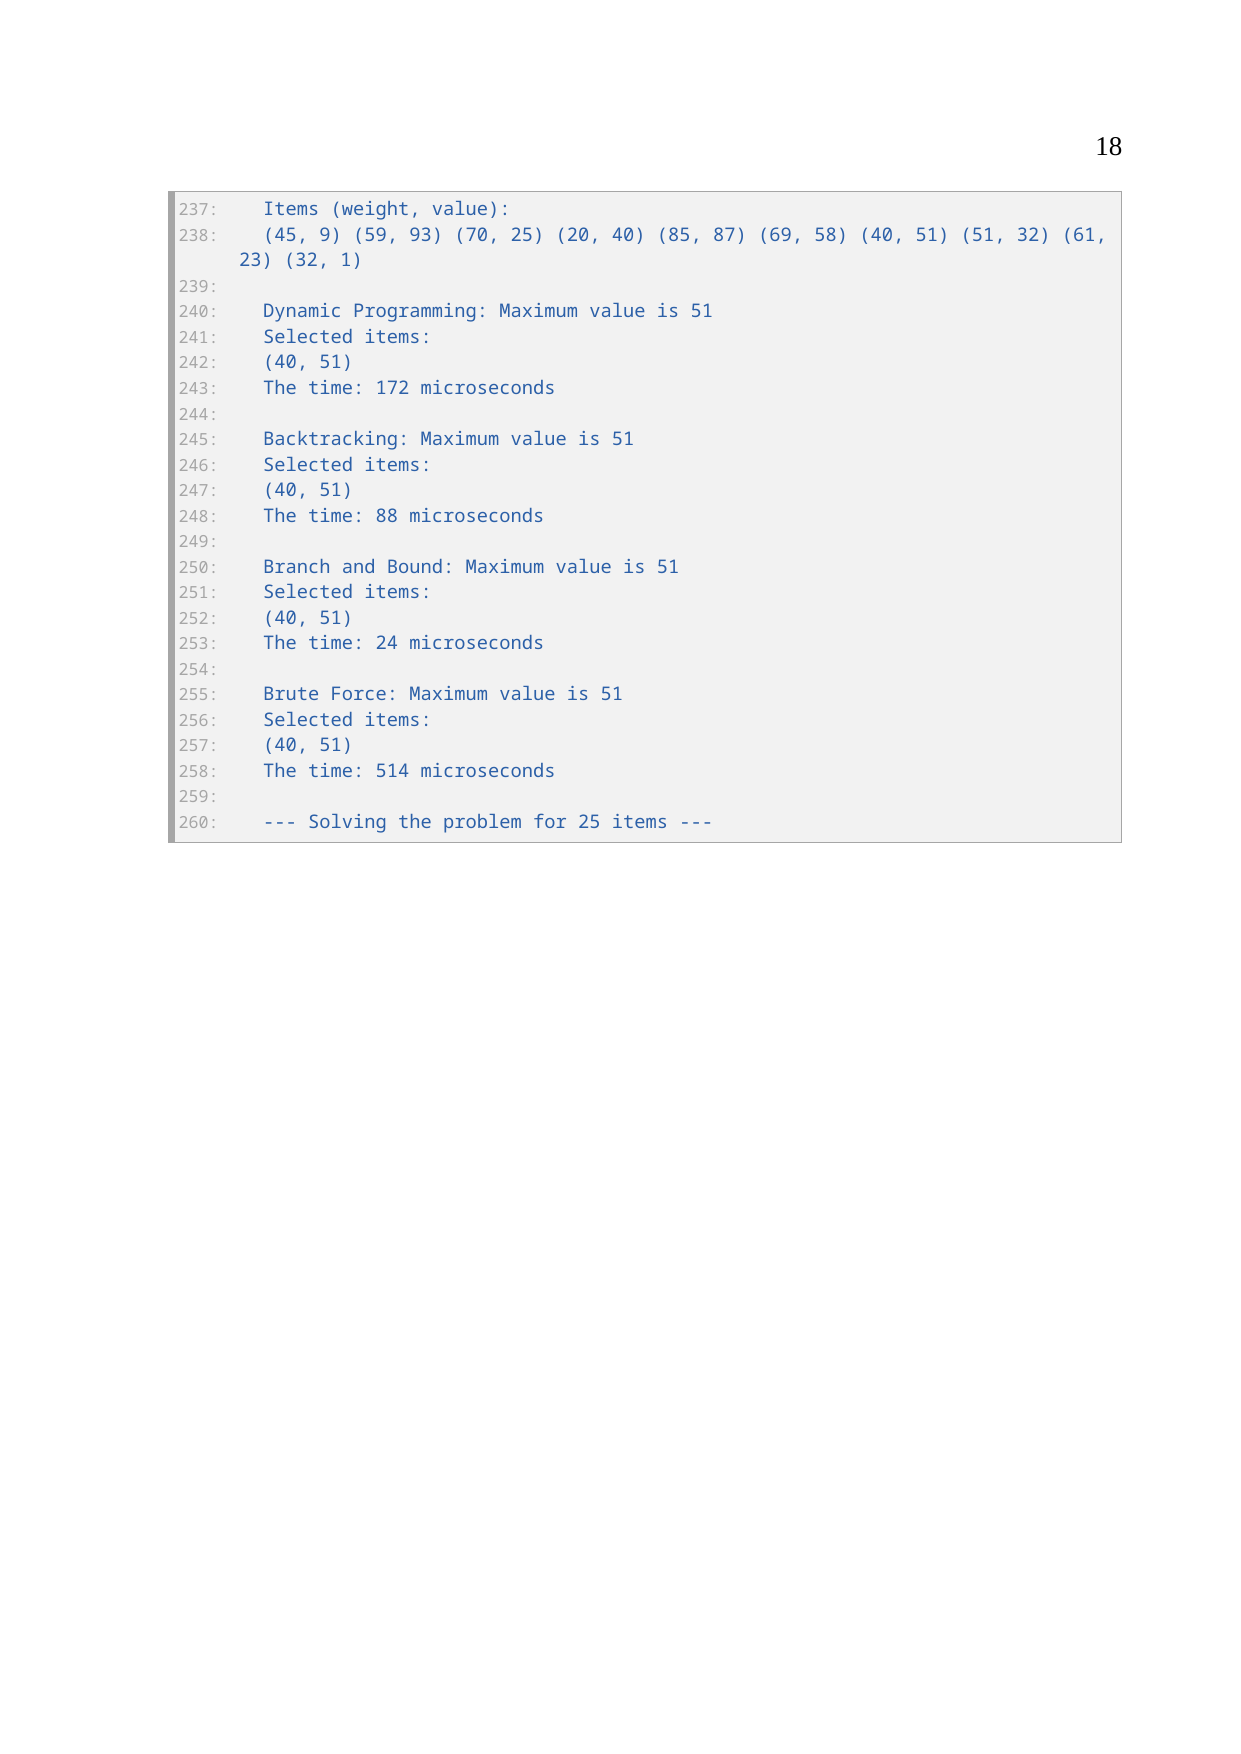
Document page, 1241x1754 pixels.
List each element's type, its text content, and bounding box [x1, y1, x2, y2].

list Backtracking: Maximum value is 51 [175, 420, 1121, 446]
list Selected items: [175, 573, 1121, 599]
list Dynamic Programming: Maximum value is 51 [175, 293, 1121, 318]
list The time: 88 microseconds [175, 497, 1121, 522]
list The time: 172 microseconds [175, 369, 1121, 395]
list (40, 51) [175, 344, 1121, 369]
list Selected items: [175, 701, 1121, 726]
list Items (weight, value): [175, 192, 1121, 216]
list (40, 51) [175, 726, 1121, 752]
list Branch and Bound: Maximum value is 51 [175, 548, 1121, 573]
list (40, 51) [175, 599, 1121, 624]
list (45, 9) (59, 93) (70, 25) (20, 40) (85, 87) (69, 58) (40, 51) (51, 32) (61, 23) (32, 1) [175, 216, 1121, 267]
list Selected items: [175, 318, 1121, 344]
list --- Solving the problem for 25 items --- [175, 803, 1121, 842]
list (40, 51) [175, 471, 1121, 497]
list Brute Force: Maximum value is 51 [175, 675, 1121, 701]
list The time: 514 microseconds [175, 752, 1121, 777]
list The time: 24 microseconds [175, 624, 1121, 650]
list Selected items: [175, 446, 1121, 471]
